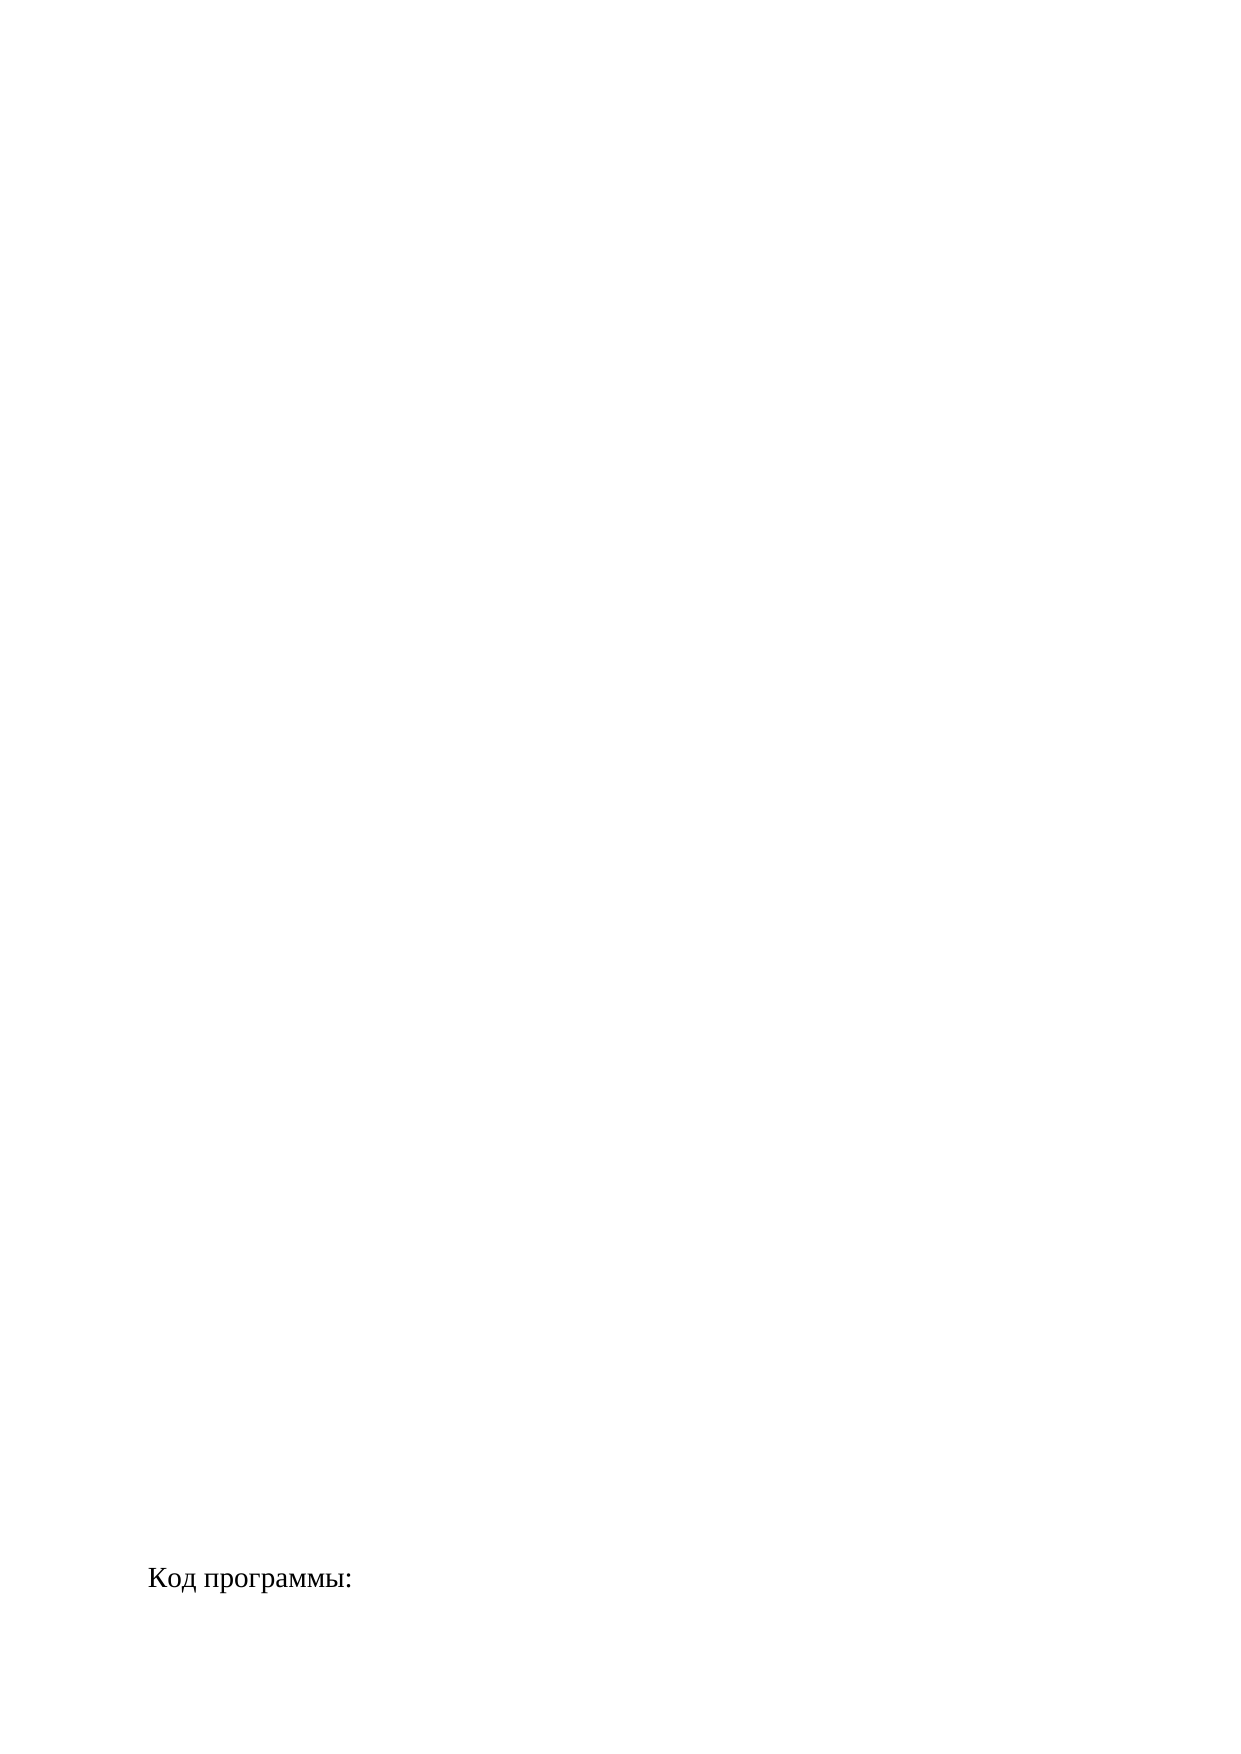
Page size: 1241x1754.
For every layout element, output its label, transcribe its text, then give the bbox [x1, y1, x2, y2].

text Код программы: [148, 1560, 1181, 1594]
